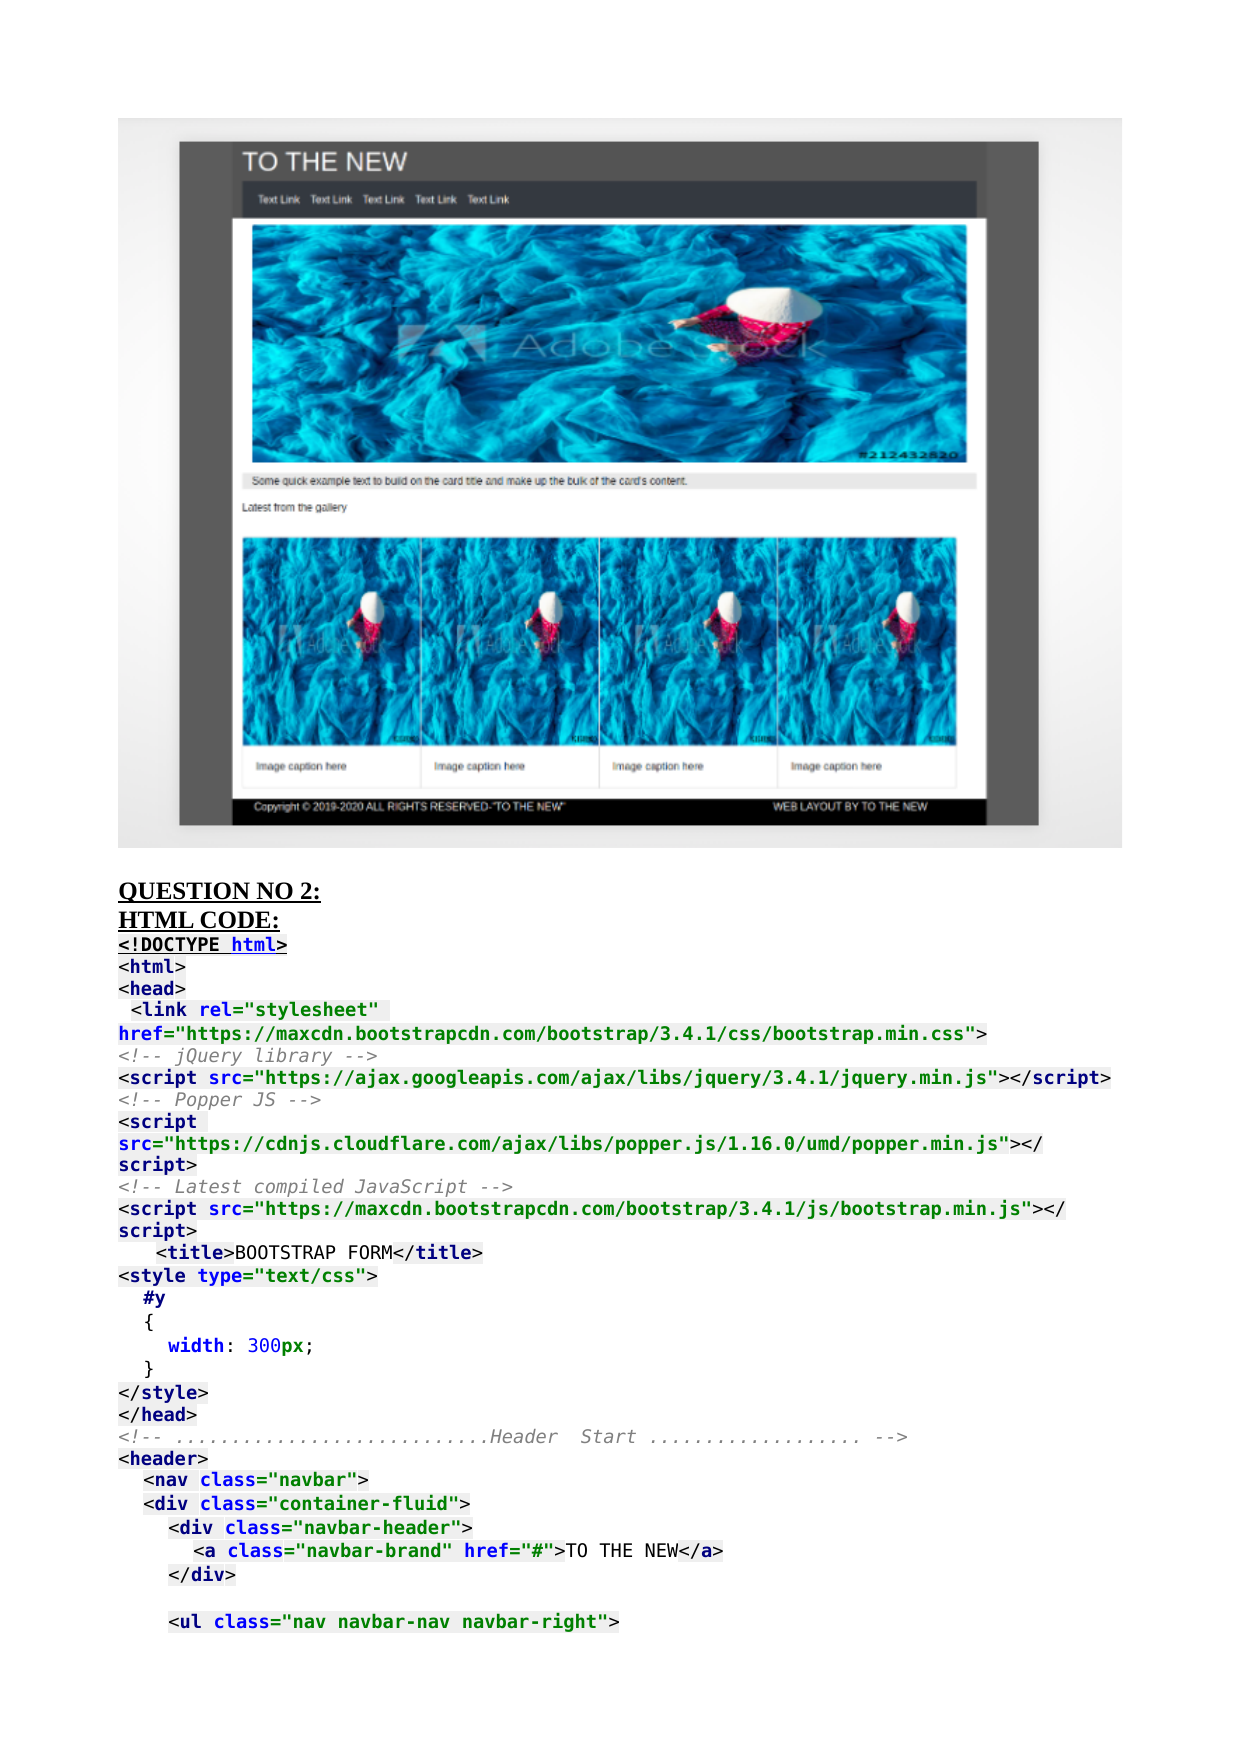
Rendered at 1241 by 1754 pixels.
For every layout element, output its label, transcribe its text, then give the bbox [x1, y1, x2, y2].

text width: 300px; [118, 1335, 1122, 1358]
text </head> [118, 1404, 1122, 1426]
text QUESTION NO 2: [118, 876, 1122, 905]
text <!DOCTYPE html> [118, 934, 1122, 956]
text <div class="navbar-header"> [118, 1517, 1122, 1540]
text <!-- Popper JS --> [118, 1089, 1122, 1111]
text <header> [118, 1448, 1122, 1469]
text <script src="https://cdnjs.cloudflare.com/ajax/libs/popper.js/1.16.0/umd/popper.min.js"></script> [118, 1111, 1122, 1176]
text { [118, 1311, 1122, 1335]
text <html> [118, 956, 1122, 978]
text <nav class="navbar"> [118, 1469, 1122, 1493]
text <script src="https://maxcdn.bootstrapcdn.com/bootstrap/3.4.1/js/bootstrap.min.js"></script> [118, 1198, 1122, 1242]
text <a class="navbar-brand" href="#">TO THE NEW</a> [118, 1540, 1122, 1564]
text HTML CODE: [118, 905, 1122, 934]
text <ul class="nav navbar-nav navbar-right"> [118, 1611, 1122, 1635]
text <title>BOOTSTRAP FORM</title> [118, 1242, 1122, 1266]
text #y [118, 1287, 1122, 1311]
text <style type="text/css"> [118, 1266, 1122, 1287]
text <link rel="stylesheet" href="https://maxcdn.bootstrapcdn.com/bootstrap/3.4.1/css/bootstrap.min.css"> [118, 999, 1122, 1045]
text <!-- jQuery library --> [118, 1045, 1122, 1067]
picture [118, 118, 1123, 848]
text <!-- Latest compiled JavaScript --> [118, 1176, 1122, 1198]
text <head> [118, 978, 1122, 999]
text } [118, 1358, 1122, 1382]
text <!-- ............................Header Start ................... --> [118, 1426, 1122, 1448]
text <div class="container-fluid"> [118, 1493, 1122, 1517]
text </style> [118, 1382, 1122, 1404]
text <script src="https://ajax.googleapis.com/ajax/libs/jquery/3.4.1/jquery.min.js"></script> [118, 1067, 1122, 1089]
text </div> [118, 1564, 1122, 1588]
